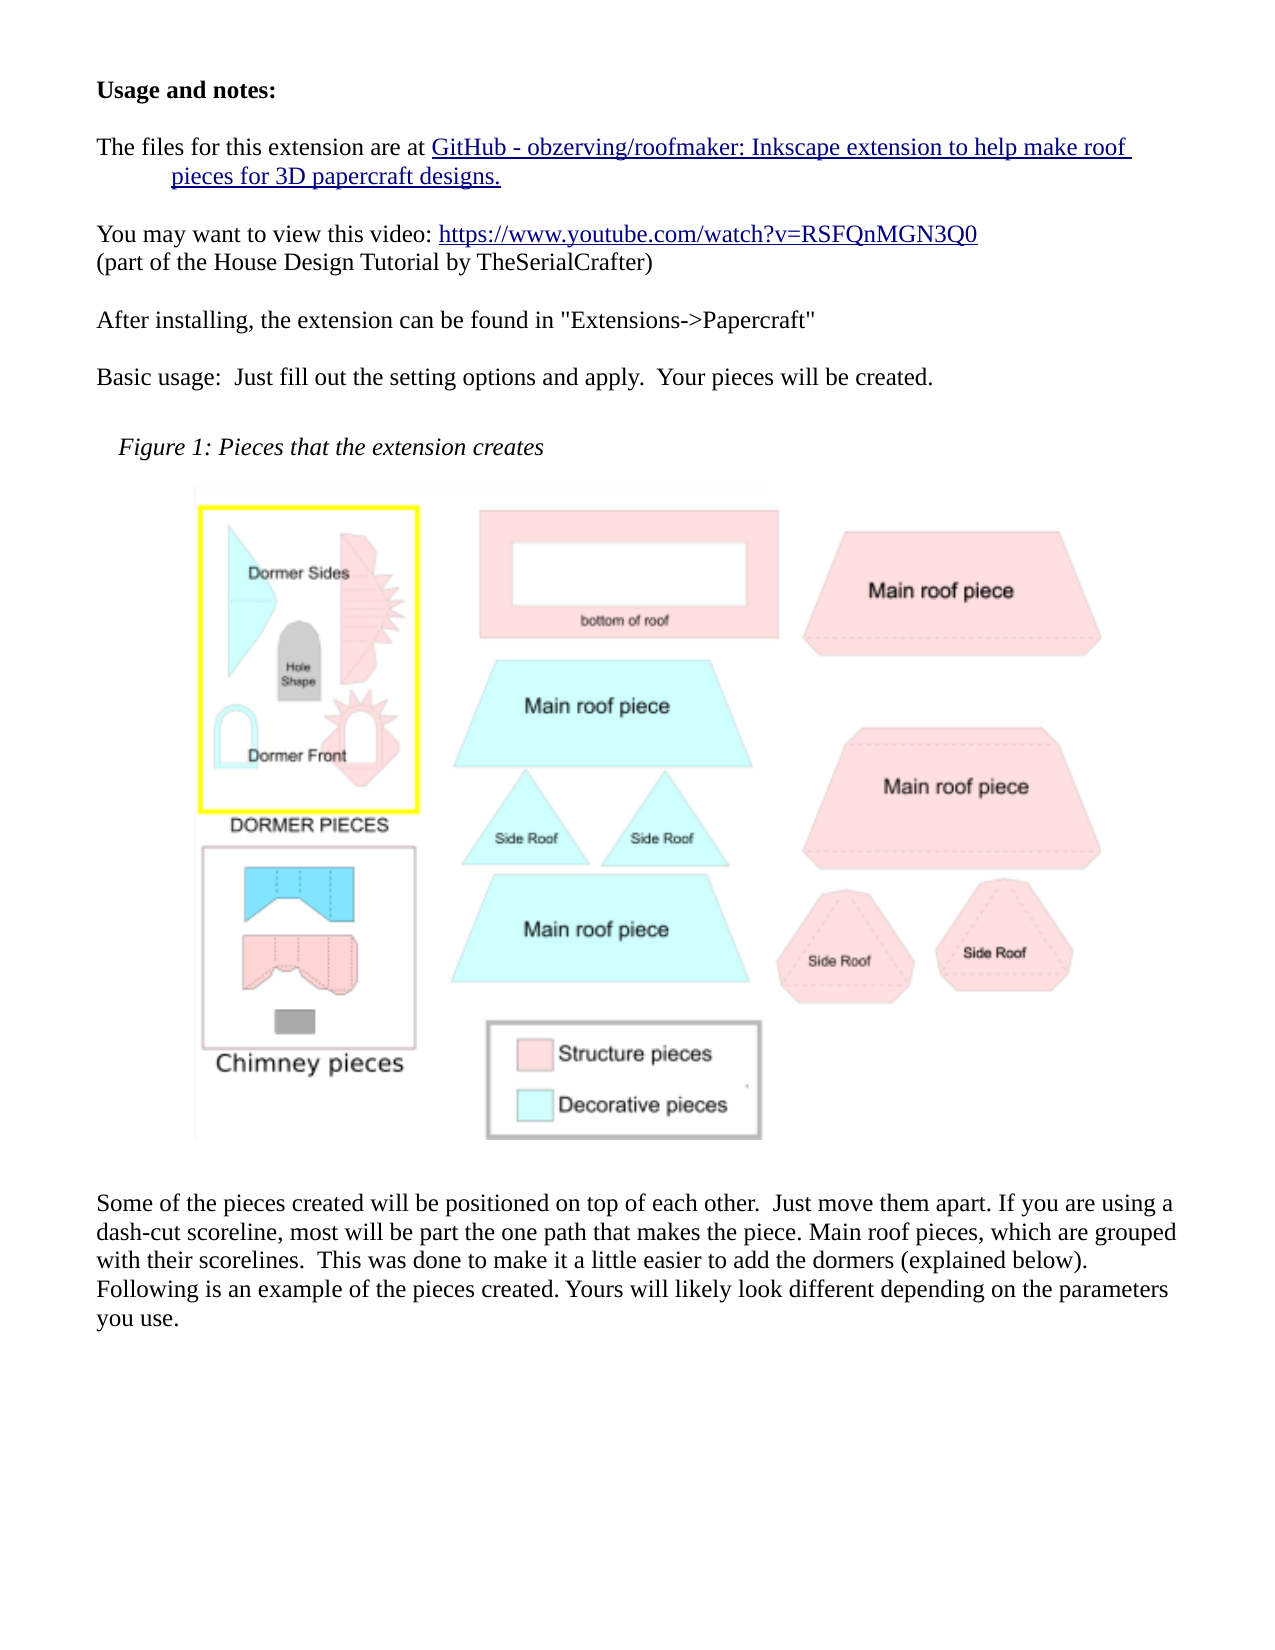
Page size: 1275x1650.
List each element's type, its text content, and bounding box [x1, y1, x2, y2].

text Basic usage: Just fill out the setting options and apply. Your pieces will be created. [96, 362, 1179, 391]
text You may want to view this video: https://www.youtube.com/watch?v=RSFQnMGN3Q0 [96, 219, 1179, 247]
picture [173, 473, 1102, 1140]
text After installing, the extension can be found in "Extensions->Papercraft" [96, 305, 1179, 334]
text (part of the House Design Tutorial by TheSerialCrafter) [96, 247, 1179, 276]
text Some of the pieces created will be positioned on top of each other. Just move them apart. If you are using a dash-cut scoreline, most will be part the one path that makes the piece. Main roof pieces, which are grouped with their scorelines. This was done to make it a little easier to add the dormers (explained below). Following is an example of the pieces created. Yours will likely look different depending on the parameters you use. [96, 420, 1179, 1360]
text Figure 1: Pieces that the extension creates [118, 432, 1157, 461]
text Usage and notes: [96, 75, 1179, 104]
text The files for this extension are at GitHub - obzerving/roofmaker: Inkscape extension to help make roof pieces for 3D papercraft designs. [96, 132, 1179, 190]
